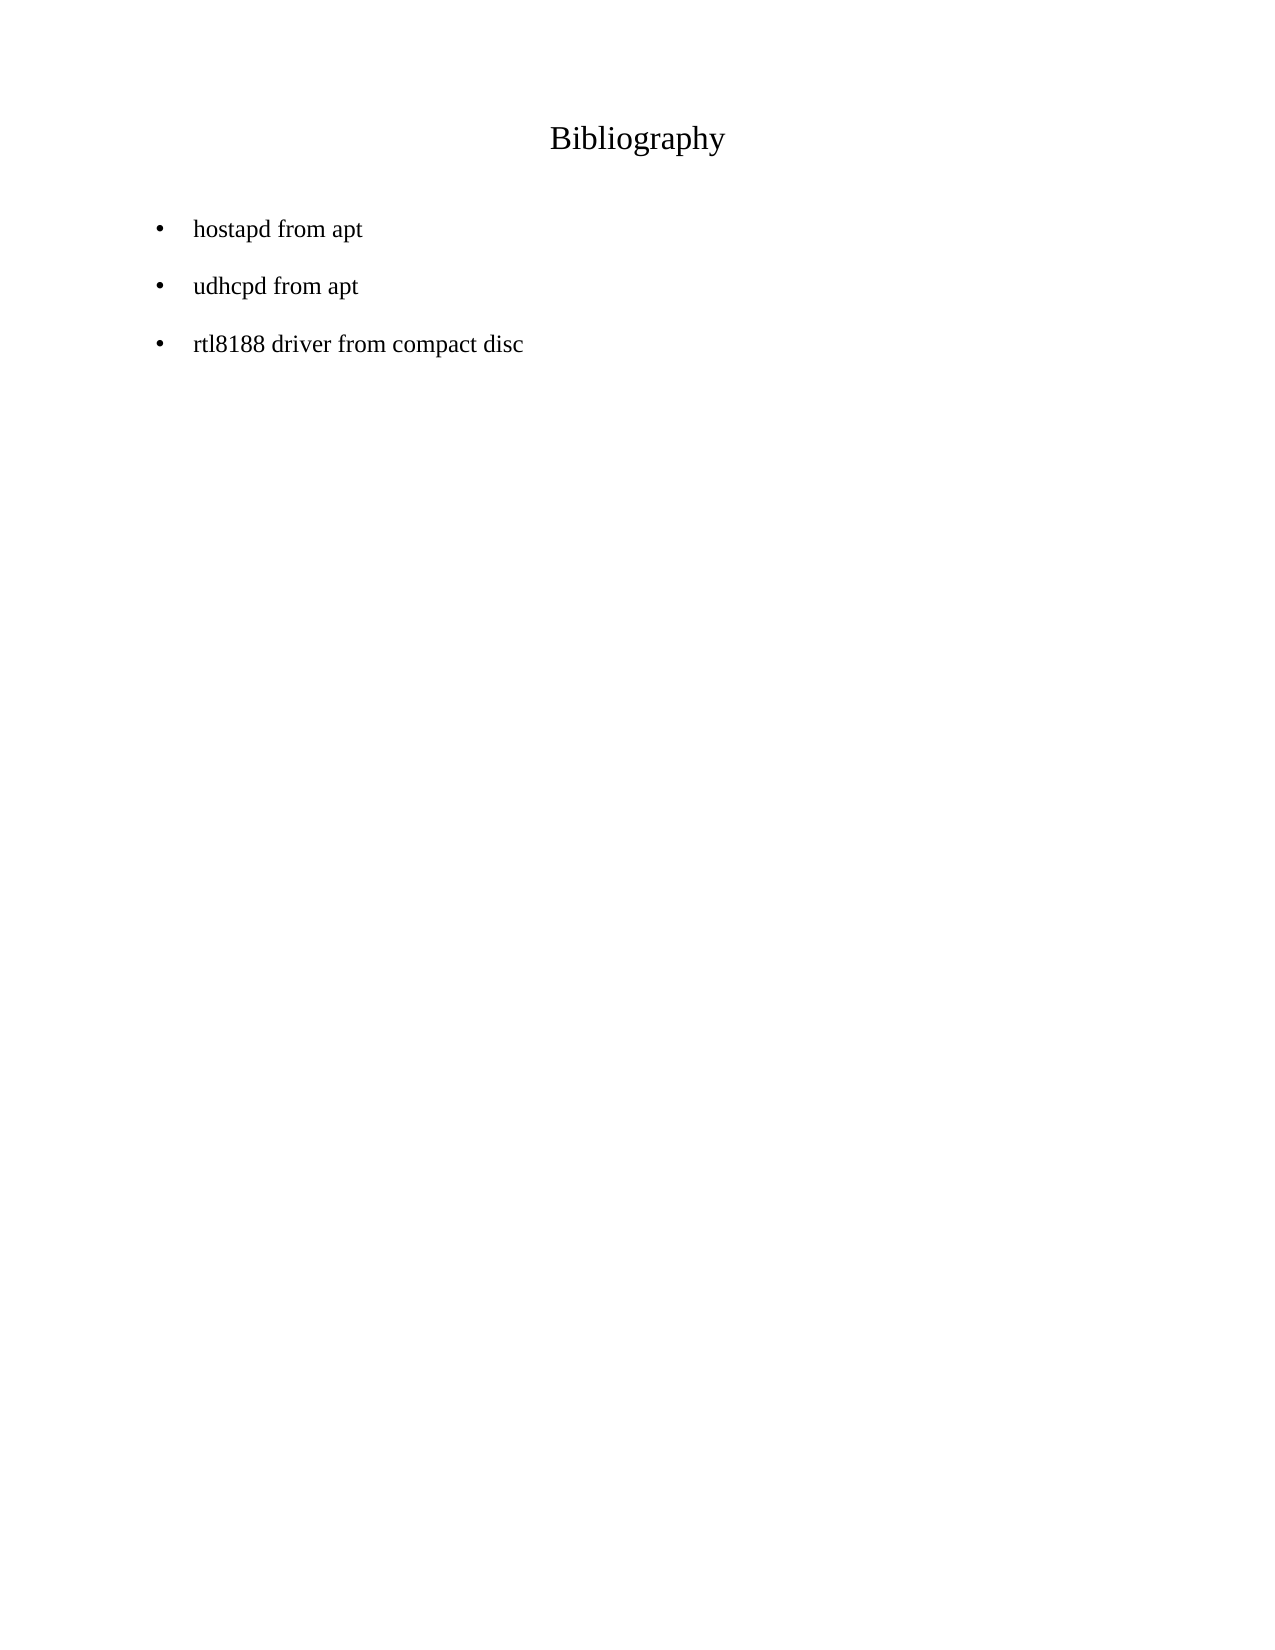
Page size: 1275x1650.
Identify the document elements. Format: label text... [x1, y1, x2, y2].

list hostapd from apt [156, 214, 1157, 243]
text Bibliography [118, 118, 1157, 156]
list rtl8188 driver from compact disc [156, 329, 1157, 358]
list udhcpd from apt [156, 271, 1157, 300]
